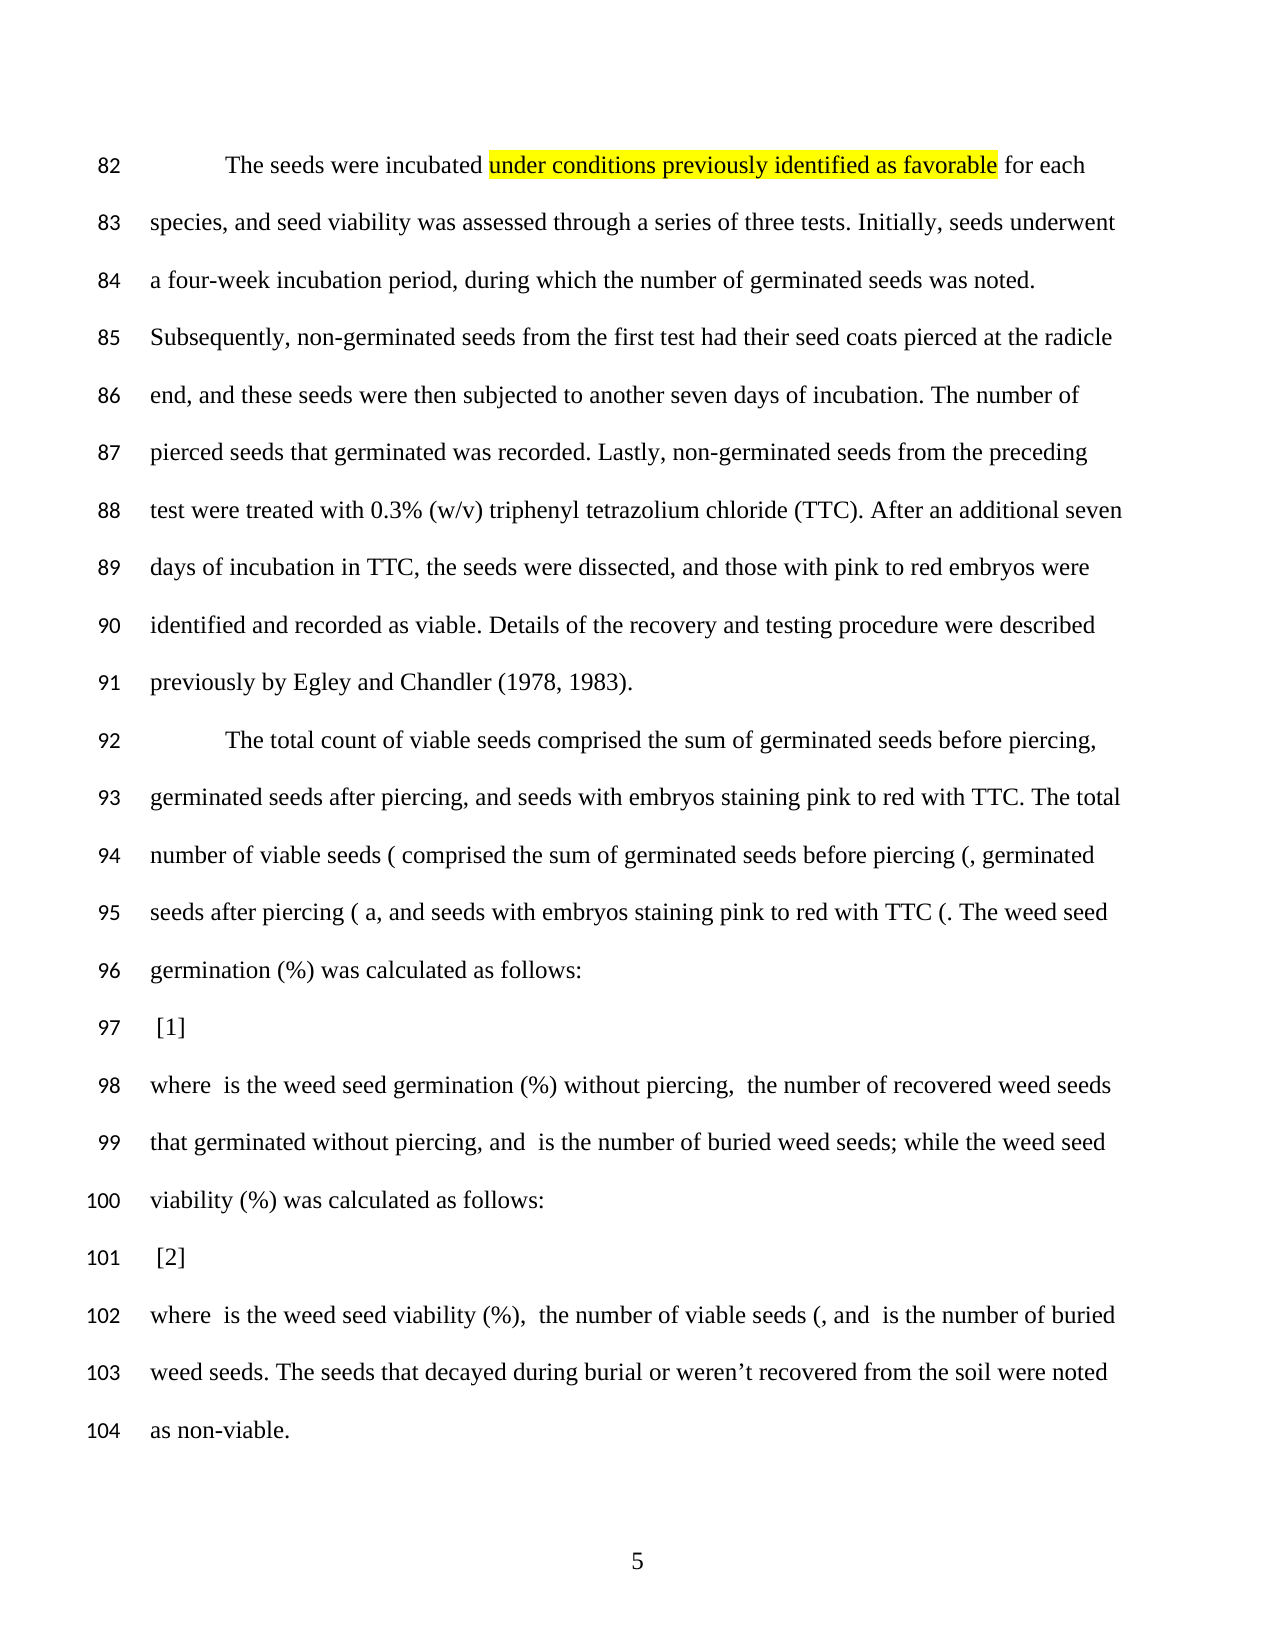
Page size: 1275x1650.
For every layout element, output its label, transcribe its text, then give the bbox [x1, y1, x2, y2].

text The seeds were incubated under conditions previously identified as favorable for each species, and seed viability was assessed through a series of three tests. Initially, seeds underwent a four-week incubation period, during which the number of germinated seeds was noted. Subsequently, non-germinated seeds from the first test had their seed coats pierced at the radicle end, and these seeds were then subjected to another seven days of incubation. The number of pierced seeds that germinated was recorded. Lastly, non-germinated seeds from the preceding test were treated with 0.3% (w/v) triphenyl tetrazolium chloride (TTC). After an additional seven days of incubation in TTC, the seeds were dissected, and those with pink to red embryos were identified and recorded as viable. Details of the recovery and testing procedure were described previously by Egley and Chandler (1978, 1983). [150, 150, 1125, 696]
text The total count of viable seeds comprised the sum of germinated seeds before piercing, germinated seeds after piercing, and seeds with embryos staining pink to red with TTC. The total number of viable seeds ( comprised the sum of germinated seeds before piercing (, germinated seeds after piercing ( a, and seeds with embryos staining pink to red with TTC (. The weed seed germination (%) was calculated as follows: [150, 725, 1125, 984]
text [1] [150, 1012, 1125, 1041]
text where is the weed seed germination (%) without piercing, the number of recovered weed seeds that germinated without piercing, and is the number of buried weed seeds; while the weed seed viability (%) was calculated as follows: [150, 1070, 1125, 1214]
text where is the weed seed viability (%), the number of viable seeds (, and is the number of buried weed seeds. The seeds that decayed during burial or weren’t recovered from the soil were noted as non-viable. [150, 1300, 1125, 1444]
text [2] [150, 1242, 1125, 1271]
